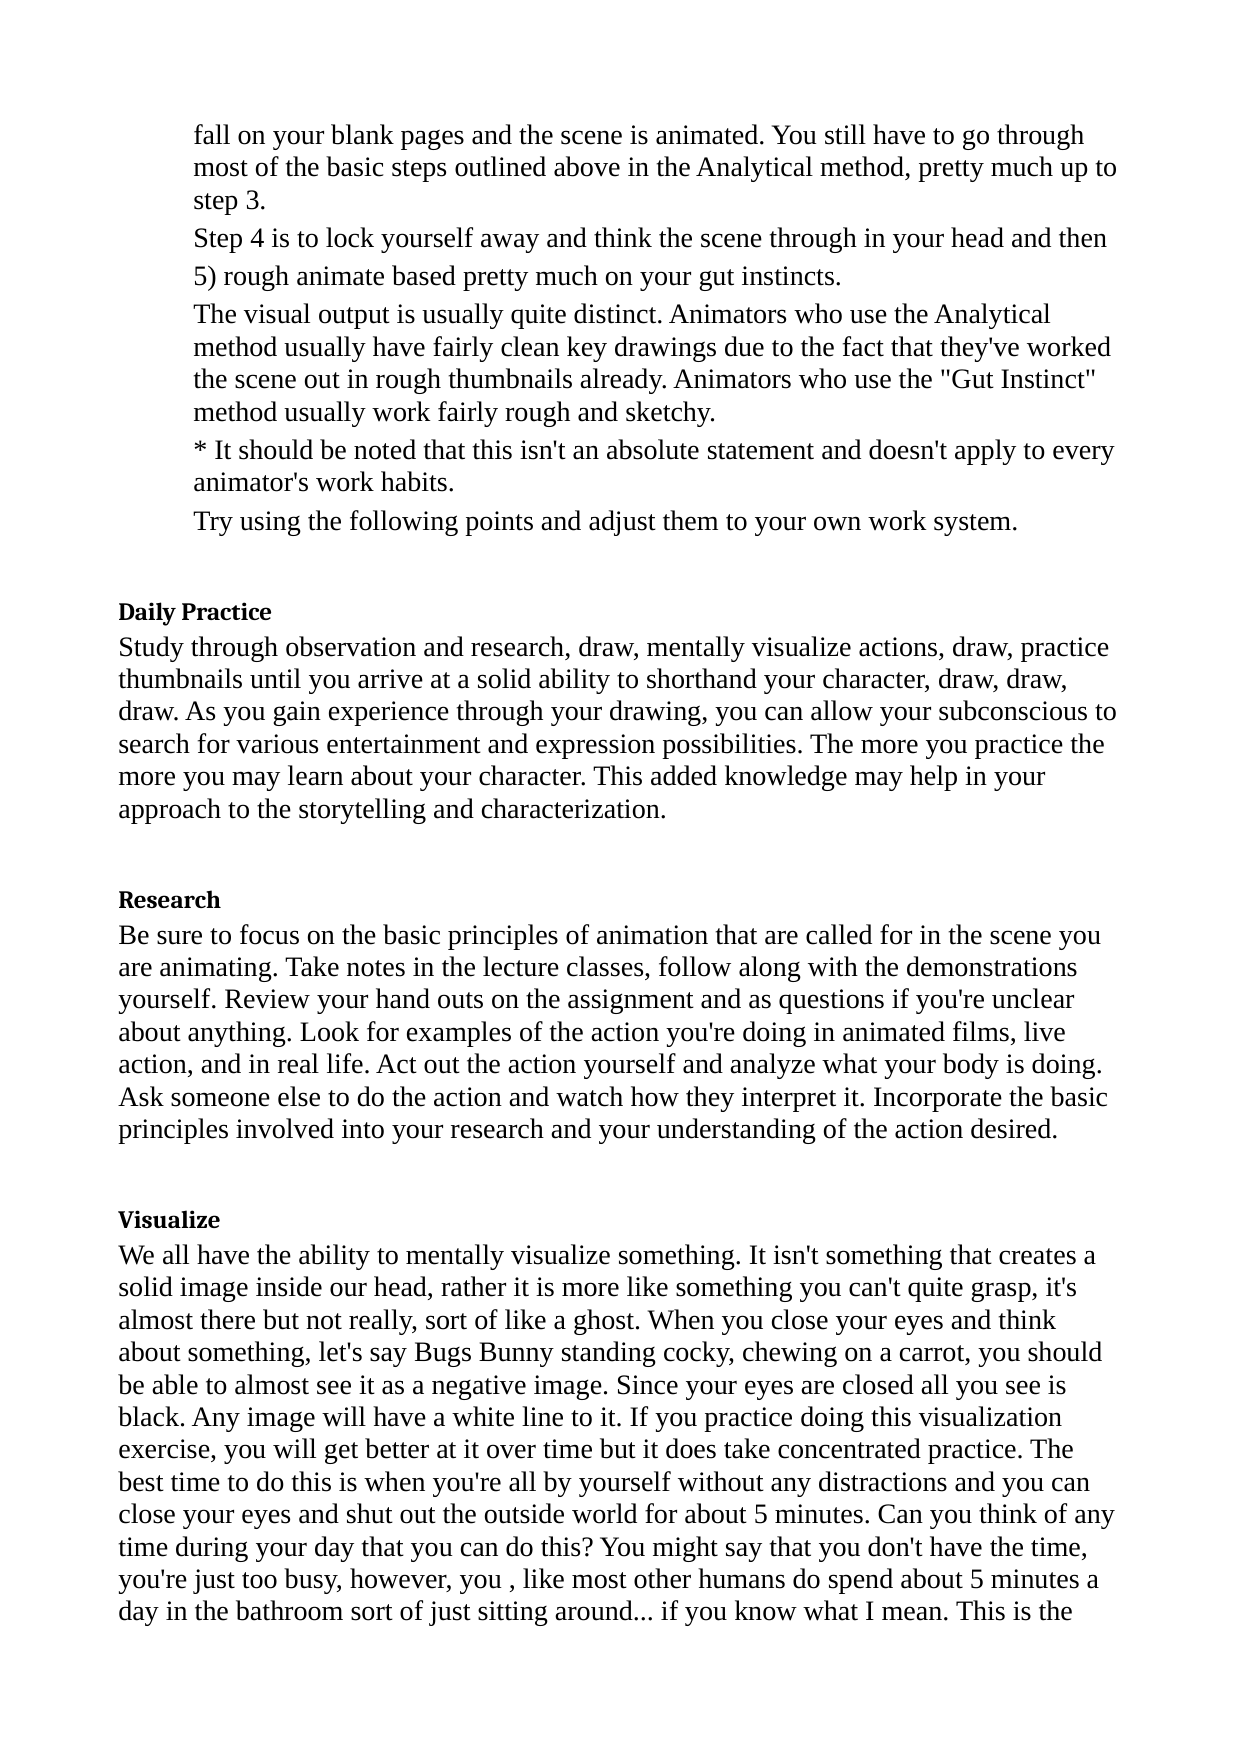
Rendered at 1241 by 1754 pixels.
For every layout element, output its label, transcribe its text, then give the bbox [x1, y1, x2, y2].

text Study through observation and research, draw, mentally visualize actions, draw, practice thumbnails until you arrive at a solid ability to shorthand your character, draw, draw, draw. As you gain experience through your drawing, you can allow your subconscious to search for various entertainment and expression possibilities. The more you practice the more you may learn about your character. This added knowledge may help in your approach to the storytelling and characterization. [118, 630, 1122, 824]
text 5) rough animate based pretty much on your gut instincts. [193, 259, 1122, 292]
text The visual output is usually quite distinct. Animators who use the Analytical method usually have fairly clean key drawings due to the fact that they've worked the scene out in rough thumbnails already. Animators who use the "Gut Instinct" method usually work fairly rough and sketchy. [193, 298, 1122, 427]
text Try using the following points and adjust them to your own work system. [193, 504, 1122, 536]
text fall on your blank pages and the scene is animated. You still have to go through most of the basic steps outlined above in the Analytical method, pretty much up to step 3. [193, 118, 1122, 215]
subtitle Daily Practice [118, 598, 1122, 627]
subtitle Research [118, 886, 1122, 915]
text Step 4 is to lock yourself away and think the scene through in your head and then [193, 221, 1122, 253]
text Be sure to focus on the basic principles of animation that are called for in the scene you are animating. Take notes in the lecture classes, follow along with the demonstrations yourself. Review your hand outs on the assignment and as questions if you're unclear about anything. Look for examples of the action you're doing in animated films, live action, and in real life. Act out the action yourself and analyze what your body is doing. Ask someone else to do the action and watch how they interpret it. Incorporate the basic principles involved into your research and your understanding of the action desired. [118, 918, 1122, 1144]
subtitle Visualize [118, 1206, 1122, 1235]
text * It should be noted that this isn't an absolute statement and doesn't apply to every animator's work habits. [193, 433, 1122, 498]
text We all have the ability to mentally visualize something. It isn't something that creates a solid image inside our head, rather it is more like something you can't quite grasp, it's almost there but not really, sort of like a ghost. When you close your eyes and think about something, let's say Bugs Bunny standing cocky, chewing on a carrot, you should be able to almost see it as a negative image. Since your eyes are closed all you see is black. Any image will have a white line to it. If you practice doing this visualization exercise, you will get better at it over time but it does take concentrated practice. The best time to do this is when you're all by yourself without any distractions and you can close your eyes and shut out the outside world for about 5 minutes. Can you think of any time during your day that you can do this? You might say that you don't have the time, you're just too busy, however, you , like most other humans do spend about 5 minutes a day in the bathroom sort of just sitting around... if you know what I mean. This is the [118, 1238, 1122, 1627]
